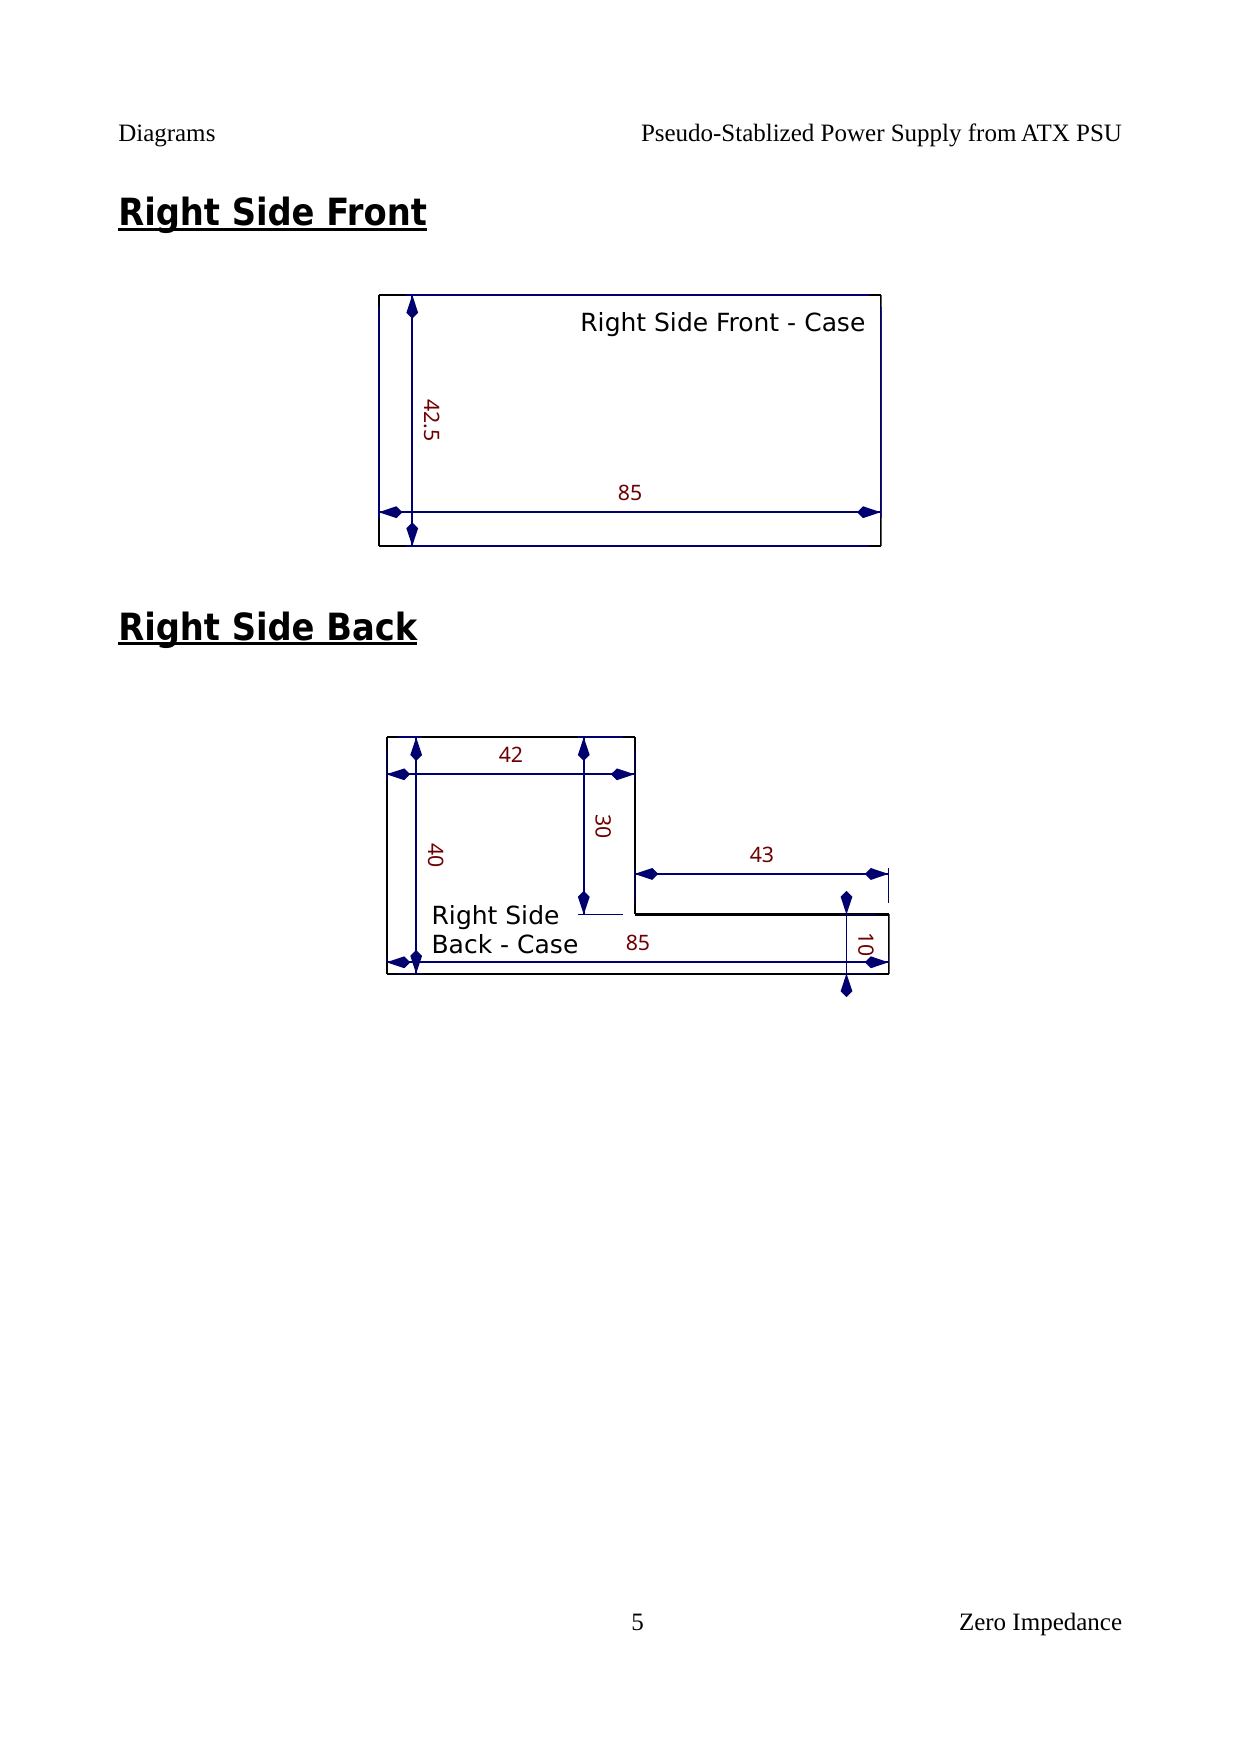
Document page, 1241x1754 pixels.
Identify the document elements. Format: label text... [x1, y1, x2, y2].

subtitle Right Side Front [118, 191, 1122, 234]
subtitle Right Side Back [118, 605, 1122, 649]
